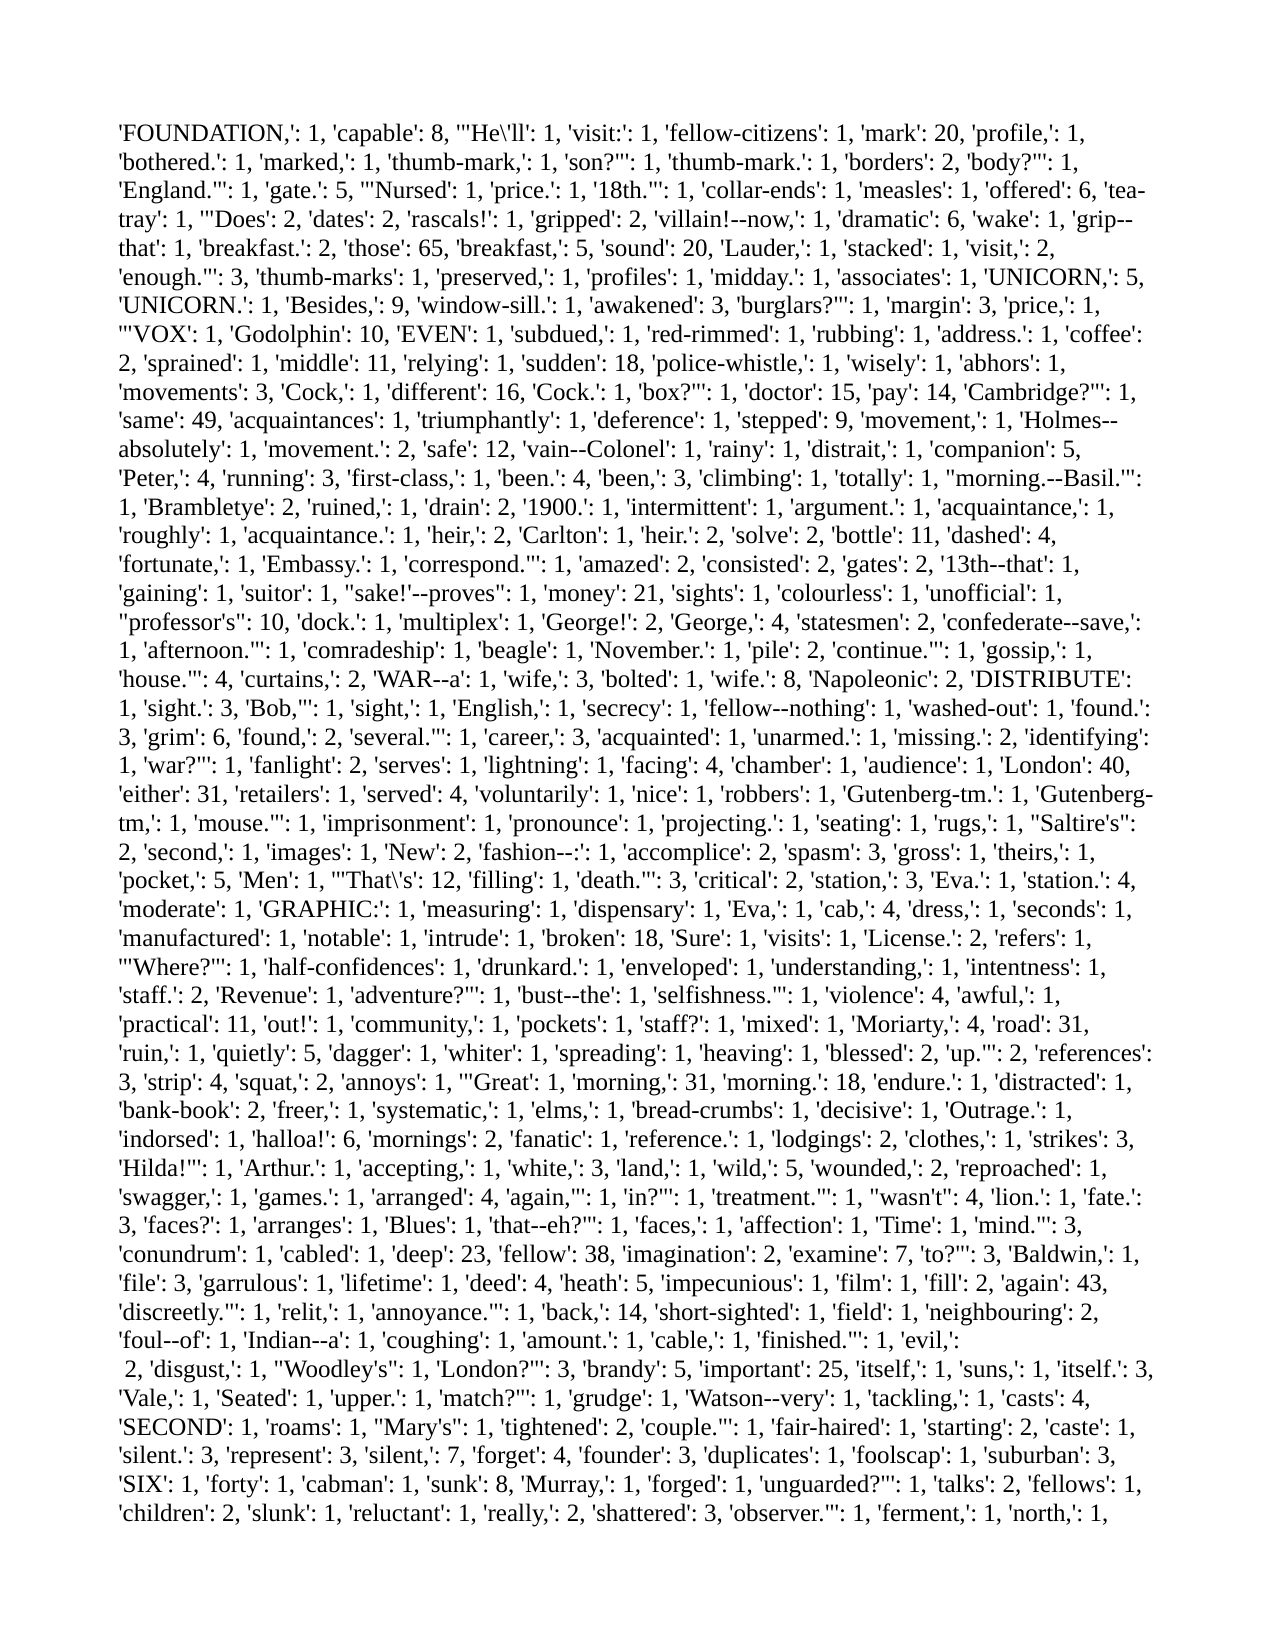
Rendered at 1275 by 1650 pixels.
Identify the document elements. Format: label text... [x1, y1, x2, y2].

text 'FOUNDATION,': 1, 'capable': 8, '"He\'ll': 1, 'visit:': 1, 'fellow-citizens': 1, 'mark': 20, 'profile,': 1, 'bothered.': 1, 'marked,': 1, 'thumb-mark,': 1, 'son?"': 1, 'thumb-mark.': 1, 'borders': 2, 'body?"': 1, 'England."': 1, 'gate.': 5, '"Nursed': 1, 'price.': 1, '18th."': 1, 'collar-ends': 1, 'measles': 1, 'offered': 6, 'tea-tray': 1, '"Does': 2, 'dates': 2, 'rascals!': 1, 'gripped': 2, 'villain!--now,': 1, 'dramatic': 6, 'wake': 1, 'grip--that': 1, 'breakfast.': 2, 'those': 65, 'breakfast,': 5, 'sound': 20, 'Lauder,': 1, 'stacked': 1, 'visit,': 2, 'enough."': 3, 'thumb-marks': 1, 'preserved,': 1, 'profiles': 1, 'midday.': 1, 'associates': 1, 'UNICORN,': 5, 'UNICORN.': 1, 'Besides,': 9, 'window-sill.': 1, 'awakened': 3, 'burglars?"': 1, 'margin': 3, 'price,': 1, '"VOX': 1, 'Godolphin': 10, 'EVEN': 1, 'subdued,': 1, 'red-rimmed': 1, 'rubbing': 1, 'address.': 1, 'coffee': 2, 'sprained': 1, 'middle': 11, 'relying': 1, 'sudden': 18, 'police-whistle,': 1, 'wisely': 1, 'abhors': 1, 'movements': 3, 'Cock,': 1, 'different': 16, 'Cock.': 1, 'box?"': 1, 'doctor': 15, 'pay': 14, 'Cambridge?"': 1, 'same': 49, 'acquaintances': 1, 'triumphantly': 1, 'deference': 1, 'stepped': 9, 'movement,': 1, 'Holmes--absolutely': 1, 'movement.': 2, 'safe': 12, 'vain--Colonel': 1, 'rainy': 1, 'distrait,': 1, 'companion': 5, 'Peter,': 4, 'running': 3, 'first-class,': 1, 'been.': 4, 'been,': 3, 'climbing': 1, 'totally': 1, "morning.--Basil.'": 1, 'Brambletye': 2, 'ruined,': 1, 'drain': 2, '1900.': 1, 'intermittent': 1, 'argument.': 1, 'acquaintance,': 1, 'roughly': 1, 'acquaintance.': 1, 'heir,': 2, 'Carlton': 1, 'heir.': 2, 'solve': 2, 'bottle': 11, 'dashed': 4, 'fortunate,': 1, 'Embassy.': 1, 'correspond."': 1, 'amazed': 2, 'consisted': 2, 'gates': 2, '13th--that': 1, 'gaining': 1, 'suitor': 1, "sake!'--proves": 1, 'money': 21, 'sights': 1, 'colourless': 1, 'unofficial': 1, "professor's": 10, 'dock.': 1, 'multiplex': 1, 'George!': 2, 'George,': 4, 'statesmen': 2, 'confederate--save,': 1, 'afternoon."': 1, 'comradeship': 1, 'beagle': 1, 'November.': 1, 'pile': 2, 'continue."': 1, 'gossip,': 1, 'house."': 4, 'curtains,': 2, 'WAR--a': 1, 'wife,': 3, 'bolted': 1, 'wife.': 8, 'Napoleonic': 2, 'DISTRIBUTE': 1, 'sight.': 3, 'Bob,"': 1, 'sight,': 1, 'English,': 1, 'secrecy': 1, 'fellow--nothing': 1, 'washed-out': 1, 'found.': 3, 'grim': 6, 'found,': 2, 'several."': 1, 'career,': 3, 'acquainted': 1, 'unarmed.': 1, 'missing.': 2, 'identifying': 1, 'war?"': 1, 'fanlight': 2, 'serves': 1, 'lightning': 1, 'facing': 4, 'chamber': 1, 'audience': 1, 'London': 40, 'either': 31, 'retailers': 1, 'served': 4, 'voluntarily': 1, 'nice': 1, 'robbers': 1, 'Gutenberg-tm.': 1, 'Gutenberg-tm,': 1, 'mouse."': 1, 'imprisonment': 1, 'pronounce': 1, 'projecting.': 1, 'seating': 1, 'rugs,': 1, "Saltire's": 2, 'second,': 1, 'images': 1, 'New': 2, 'fashion--:': 1, 'accomplice': 2, 'spasm': 3, 'gross': 1, 'theirs,': 1, 'pocket,': 5, 'Men': 1, '"That\'s': 12, 'filling': 1, 'death."': 3, 'critical': 2, 'station,': 3, 'Eva.': 1, 'station.': 4, 'moderate': 1, 'GRAPHIC:': 1, 'measuring': 1, 'dispensary': 1, 'Eva,': 1, 'cab,': 4, 'dress,': 1, 'seconds': 1, 'manufactured': 1, 'notable': 1, 'intrude': 1, 'broken': 18, 'Sure': 1, 'visits': 1, 'License.': 2, 'refers': 1, '"Where?"': 1, 'half-confidences': 1, 'drunkard.': 1, 'enveloped': 1, 'understanding,': 1, 'intentness': 1, 'staff.': 2, 'Revenue': 1, 'adventure?"': 1, 'bust--the': 1, 'selfishness."': 1, 'violence': 4, 'awful,': 1, 'practical': 11, 'out!': 1, 'community,': 1, 'pockets': 1, 'staff?': 1, 'mixed': 1, 'Moriarty,': 4, 'road': 31, 'ruin,': 1, 'quietly': 5, 'dagger': 1, 'whiter': 1, 'spreading': 1, 'heaving': 1, 'blessed': 2, 'up."': 2, 'references': 3, 'strip': 4, 'squat,': 2, 'annoys': 1, '"Great': 1, 'morning,': 31, 'morning.': 18, 'endure.': 1, 'distracted': 1, 'bank-book': 2, 'freer,': 1, 'systematic,': 1, 'elms,': 1, 'bread-crumbs': 1, 'decisive': 1, 'Outrage.': 1, 'indorsed': 1, 'halloa!': 6, 'mornings': 2, 'fanatic': 1, 'reference.': 1, 'lodgings': 2, 'clothes,': 1, 'strikes': 3, 'Hilda!"': 1, 'Arthur.': 1, 'accepting,': 1, 'white,': 3, 'land,': 1, 'wild,': 5, 'wounded,': 2, 'reproached': 1, 'swagger,': 1, 'games.': 1, 'arranged': 4, 'again,"': 1, 'in?"': 1, 'treatment."': 1, "wasn't": 4, 'lion.': 1, 'fate.': 3, 'faces?': 1, 'arranges': 1, 'Blues': 1, 'that--eh?"': 1, 'faces,': 1, 'affection': 1, 'Time': 1, 'mind."': 3, 'conundrum': 1, 'cabled': 1, 'deep': 23, 'fellow': 38, 'imagination': 2, 'examine': 7, 'to?"': 3, 'Baldwin,': 1, 'file': 3, 'garrulous': 1, 'lifetime': 1, 'deed': 4, 'heath': 5, 'impecunious': 1, 'film': 1, 'fill': 2, 'again': 43, 'discreetly."': 1, 'relit,': 1, 'annoyance."': 1, 'back,': 14, 'short-sighted': 1, 'field': 1, 'neighbouring': 2, 'foul--of': 1, 'Indian--a': 1, 'coughing': 1, 'amount.': 1, 'cable,': 1, 'finished."': 1, 'evil,': [118, 118, 1157, 1354]
text 2, 'disgust,': 1, "Woodley's": 1, 'London?"': 3, 'brandy': 5, 'important': 25, 'itself,': 1, 'suns,': 1, 'itself.': 3, 'Vale,': 1, 'Seated': 1, 'upper.': 1, 'match?"': 1, 'grudge': 1, 'Watson--very': 1, 'tackling,': 1, 'casts': 4, 'SECOND': 1, 'roams': 1, "Mary's": 1, 'tightened': 2, 'couple."': 1, 'fair-haired': 1, 'starting': 2, 'caste': 1, 'silent.': 3, 'represent': 3, 'silent,': 7, 'forget': 4, 'founder': 3, 'duplicates': 1, 'foolscap': 1, 'suburban': 3, 'SIX': 1, 'forty': 1, 'cabman': 1, 'sunk': 8, 'Murray,': 1, 'forged': 1, 'unguarded?"': 1, 'talks': 2, 'fellows': 1, 'children': 2, 'slunk': 1, 'reluctant': 1, 'really,': 2, 'shattered': 3, 'observer."': 1, 'ferment,': 1, 'north,': 1, [118, 1354, 1157, 1527]
